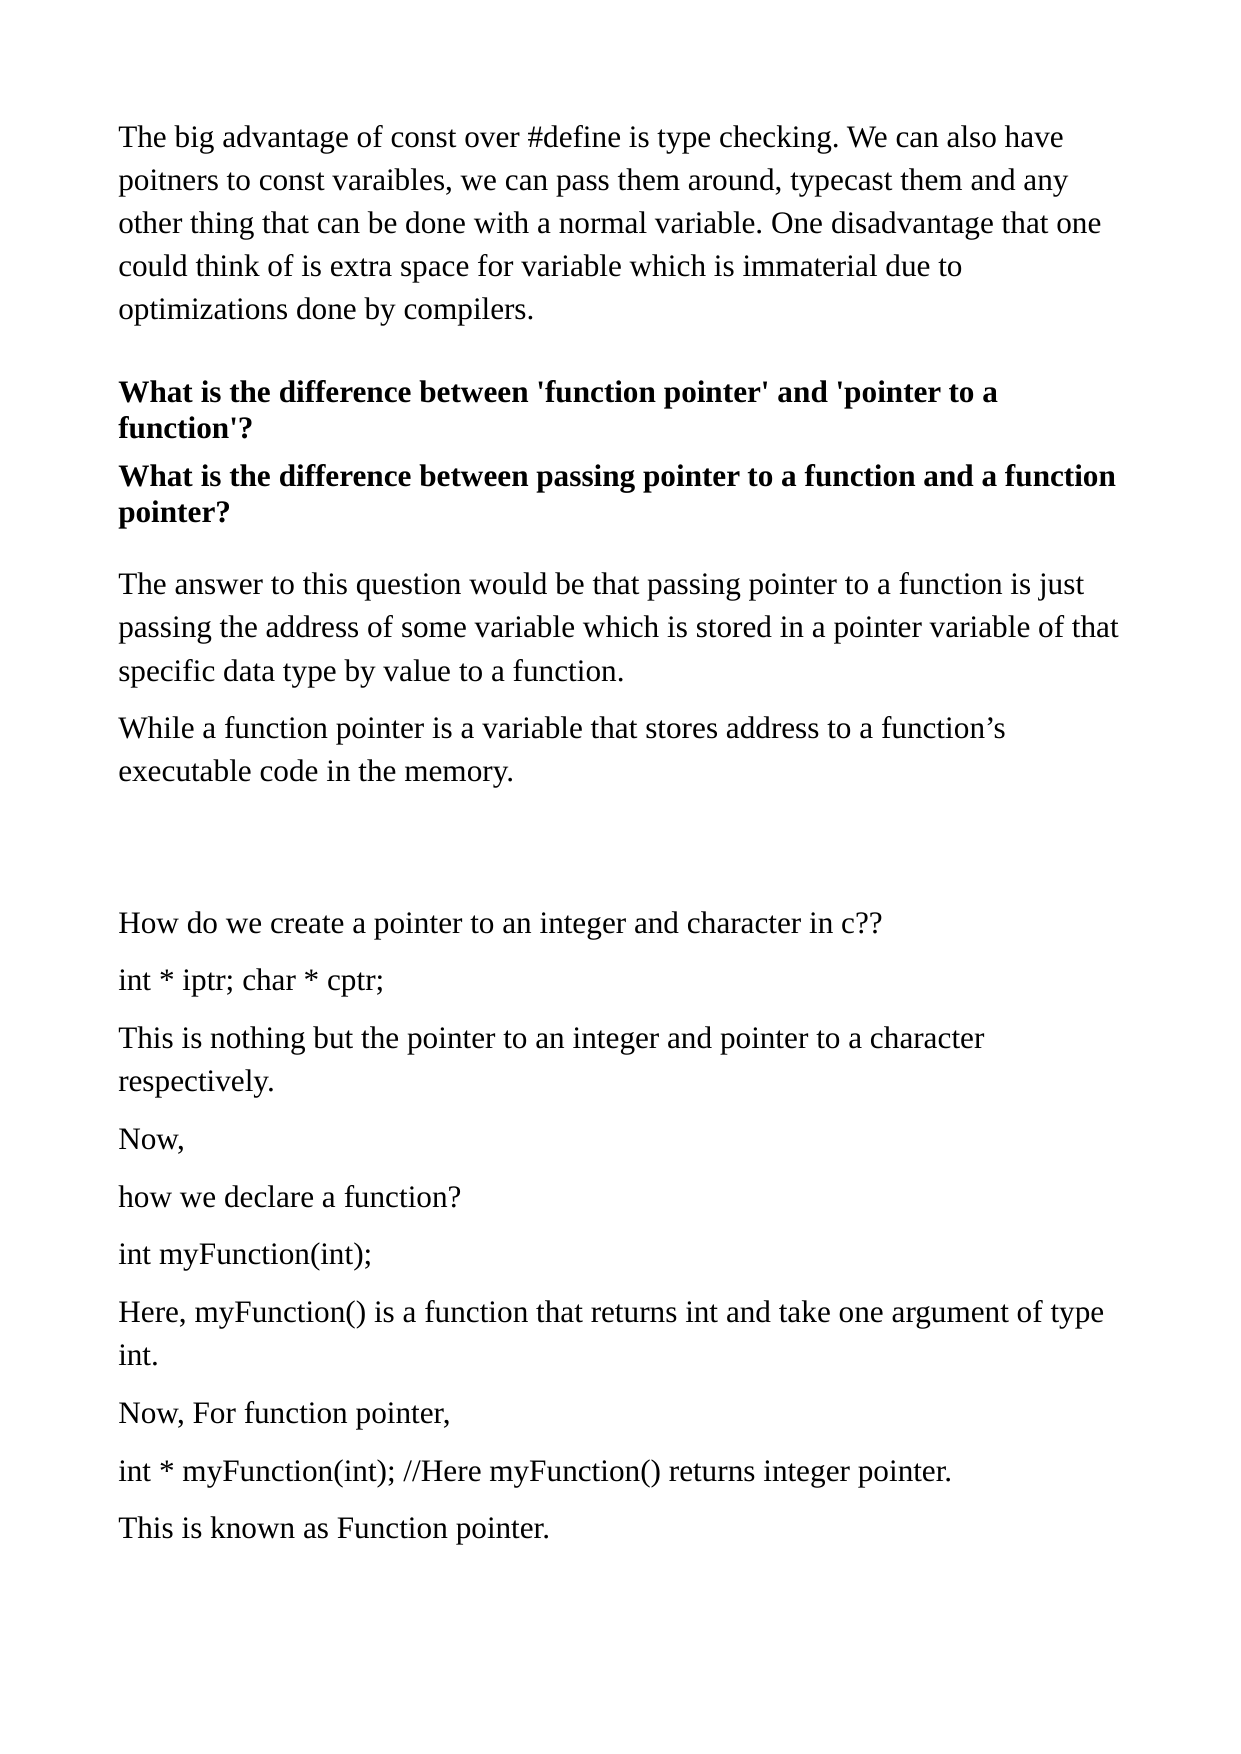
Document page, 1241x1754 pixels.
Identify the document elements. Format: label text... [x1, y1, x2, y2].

text int * myFunction(int); //Here myFunction() returns integer pointer. [118, 1452, 1122, 1488]
text This is known as Function pointer. [118, 1509, 1122, 1546]
text The answer to this question would be that passing pointer to a function is just passing the address of some variable which is stored in a pointer variable of that specific data type by value to a function. [118, 566, 1122, 688]
text Now, [118, 1120, 1122, 1156]
text What is the difference between passing pointer to a function and a function pointer? [118, 458, 1122, 529]
text how we declare a function? [118, 1178, 1122, 1214]
text The big advantage of const over #define is type checking. We can also have poitners to const varaibles, we can pass them around, typecast them and any other thing that can be done with a normal variable. One disadvantage that one could think of is extra space for variable which is immaterial due to optimizations done by compilers. [118, 118, 1122, 327]
text How do we create a pointer to an integer and character in c?? [118, 904, 1122, 940]
text int myFunction(int); [118, 1236, 1122, 1272]
text This is nothing but the pointer to an integer and pointer to a character respectively. [118, 1019, 1122, 1098]
subtitle What is the difference between 'function pointer' and 'pointer to a function'? [118, 373, 1122, 445]
text While a function pointer is a variable that stores address to a function’s executable code in the memory. [118, 709, 1122, 788]
text Here, myFunction() is a function that returns int and take one argument of type int. [118, 1293, 1122, 1372]
text Now, For function pointer, [118, 1394, 1122, 1430]
text int * iptr; char * cptr; [118, 962, 1122, 998]
